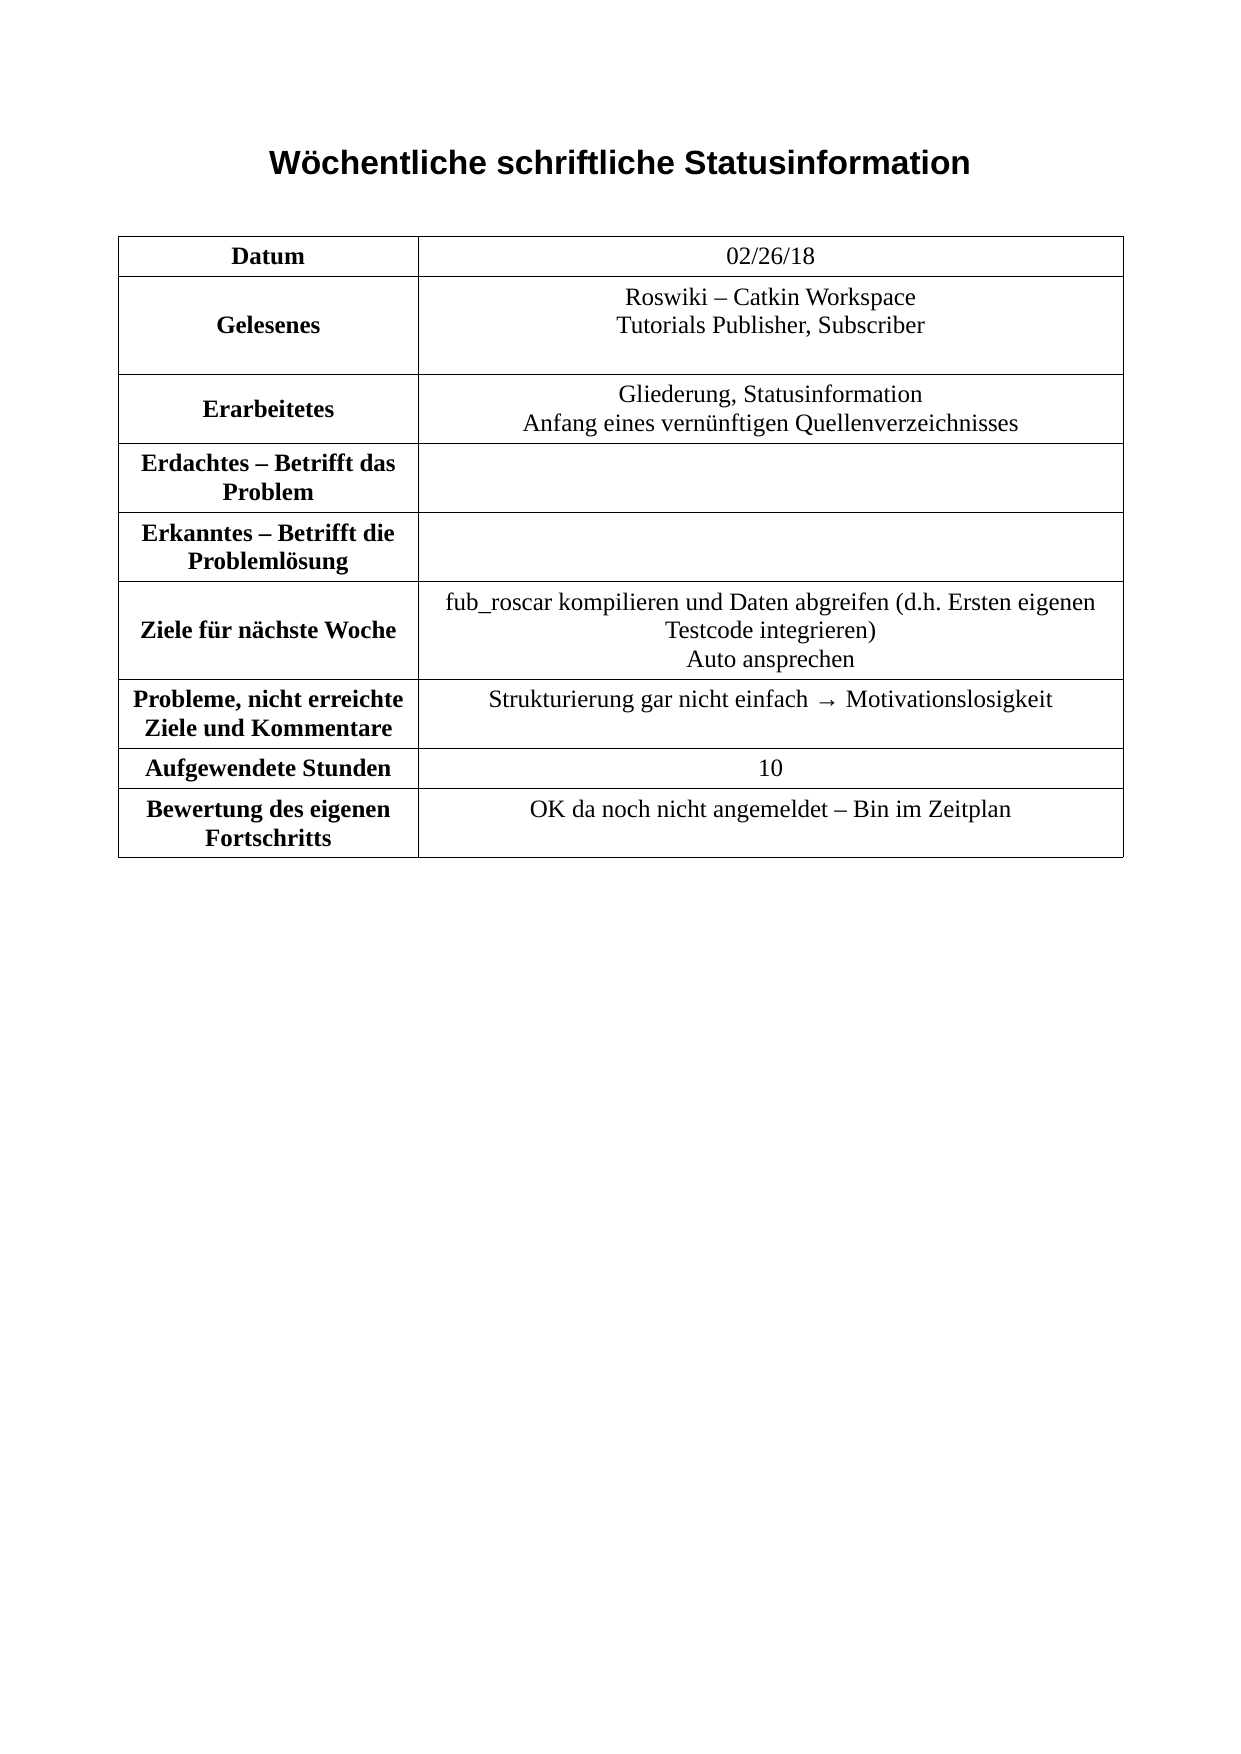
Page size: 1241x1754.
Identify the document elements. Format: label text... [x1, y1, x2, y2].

table_cell Erdachtes – Betrifft das Problem [119, 444, 418, 512]
table_header Datum [119, 237, 418, 276]
table_cell Bewertung des eigenen Fortschritts [119, 789, 418, 857]
table_cell Gelesenes [119, 277, 418, 374]
table_cell Erkanntes – Betrifft die Problemlösung [119, 513, 418, 581]
table_cell Strukturierung gar nicht einfach → Motivationslosigkeit [419, 680, 1123, 748]
table_cell OK da noch nicht angemeldet – Bin im Zeitplan [419, 789, 1123, 857]
table_cell fub_roscar kompilieren und Daten abgreifen (d.h. Ersten eigenen Testcode integrieren) Auto ansprechen [419, 582, 1123, 679]
table_cell [419, 444, 1123, 512]
subtitle Wöchentliche schriftliche Statusinformation [118, 143, 1122, 182]
table_cell Roswiki – Catkin Workspace Tutorials Publisher, Subscriber [419, 277, 1123, 374]
table_cell Erarbeitetes [119, 375, 418, 443]
table_cell 10 [419, 749, 1123, 788]
table_cell Probleme, nicht erreichte Ziele und Kommentare [119, 680, 418, 748]
table_cell [419, 513, 1123, 581]
table_cell Aufgewendete Stunden [119, 749, 418, 788]
table_cell Ziele für nächste Woche [119, 582, 418, 679]
table_header 26.02.18 [419, 237, 1123, 276]
table_cell Gliederung, Statusinformation Anfang eines vernünftigen Quellenverzeichnisses [419, 375, 1123, 443]
